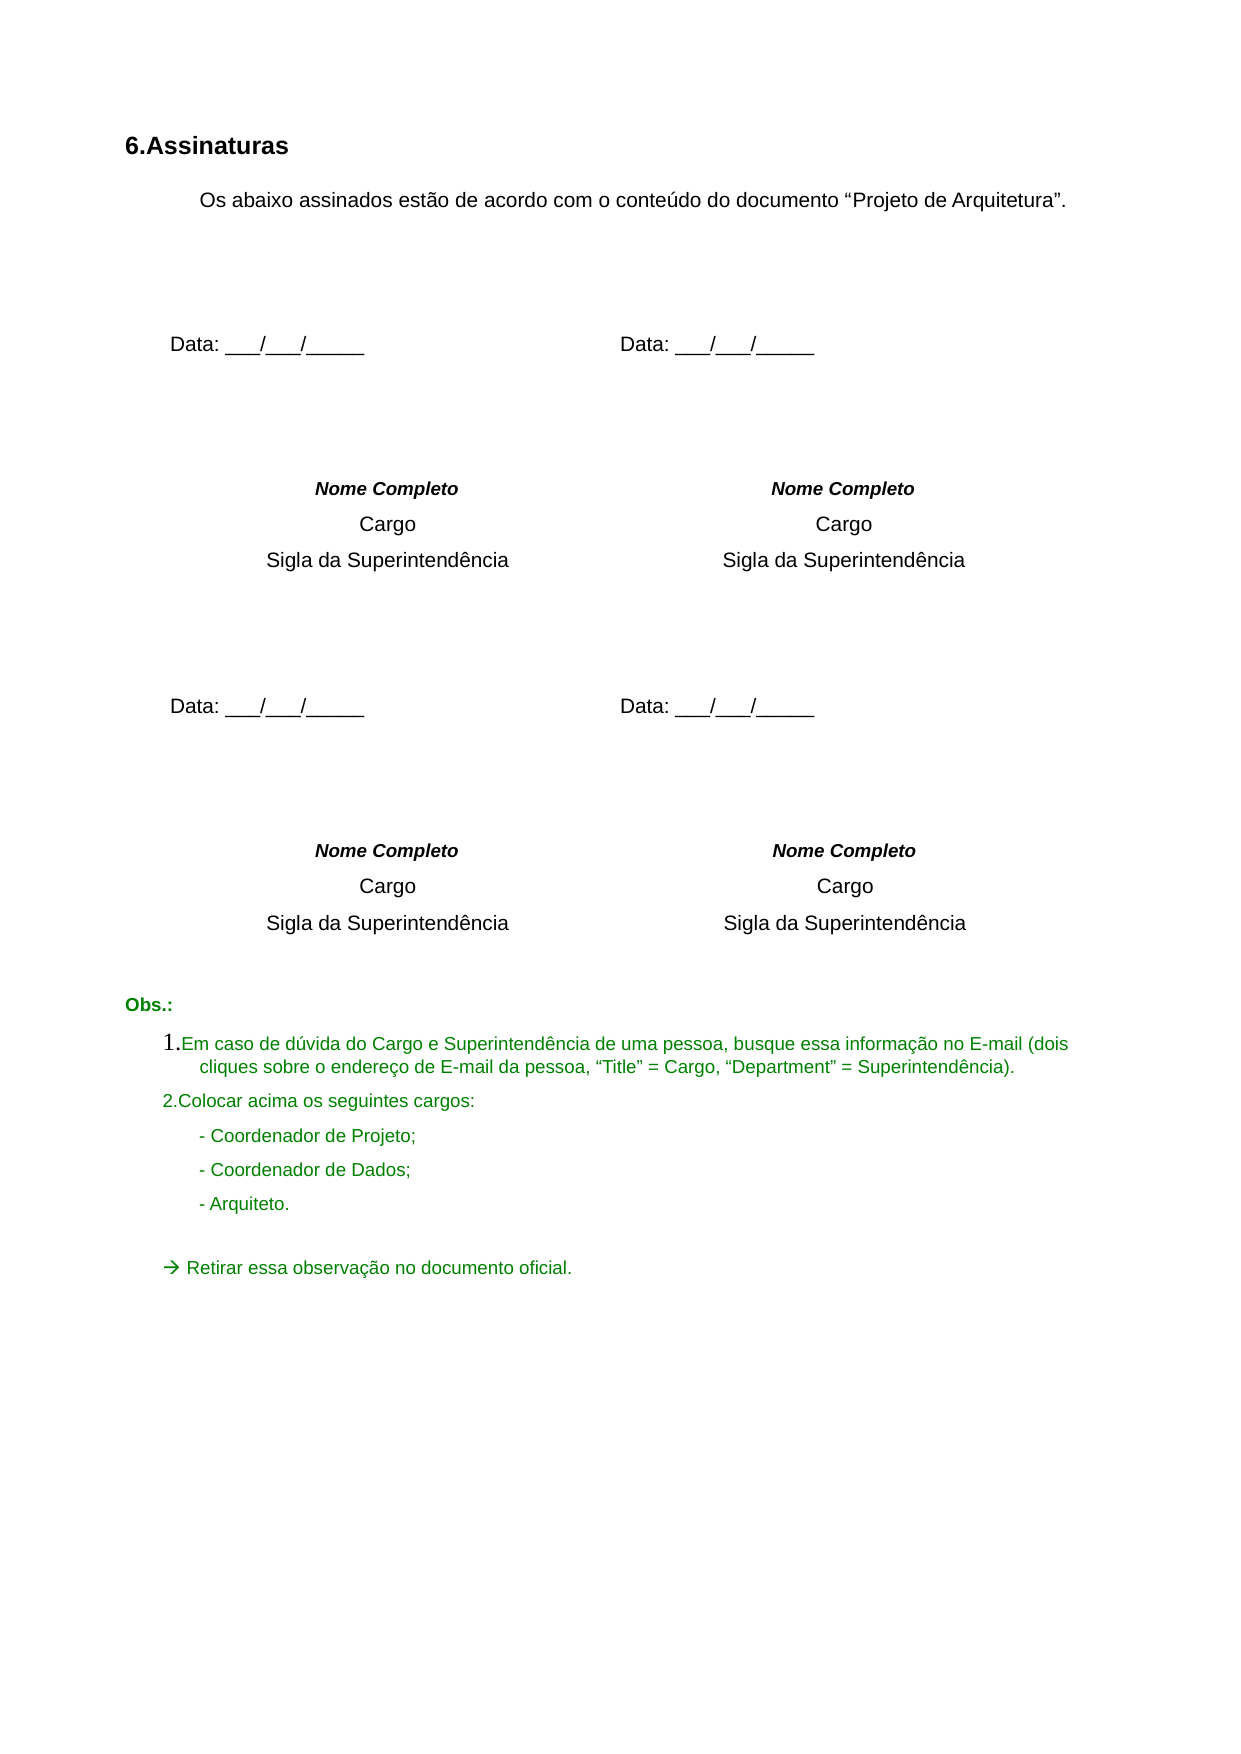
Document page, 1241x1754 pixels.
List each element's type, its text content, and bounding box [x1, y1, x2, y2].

table_cell Nome Completo Cargo Sigla da Superintendência [613, 472, 1075, 578]
text  Retirar essa observação no documento oficial. [125, 1257, 1100, 1279]
table_header Data: ___/___/_____ [613, 651, 1077, 834]
text - Arquiteto. [162, 1192, 1100, 1214]
table_cell Nome Completo Cargo Sigla da Superintendência [163, 472, 612, 578]
table_header Data: ___/___/_____ [163, 289, 612, 472]
list Assinaturas [125, 131, 1100, 159]
table_header Data: ___/___/_____ [613, 289, 1075, 472]
list Em caso de dúvida do Cargo e Superintendência de uma pessoa, busque essa informação no E-mail (dois cliques sobre o endereço de E-mail da pessoa, “Title” = Cargo, “Department” = Superintendência). [162, 1027, 1100, 1078]
table_cell Nome Completo Cargo Sigla da Superintendência [163, 834, 612, 941]
text Obs.: [125, 993, 1100, 1015]
text Os abaixo assinados estão de acordo com o conteúdo do documento “Projeto de Arquitetura”. [162, 188, 1100, 212]
table_cell Nome Completo Cargo Sigla da Superintendência [613, 834, 1077, 941]
text - Coordenador de Dados; [162, 1158, 1100, 1180]
text - Coordenador de Projeto; [162, 1124, 1100, 1146]
table_header Data: ___/___/_____ [163, 651, 612, 834]
list Colocar acima os seguintes cargos: [162, 1090, 1100, 1112]
